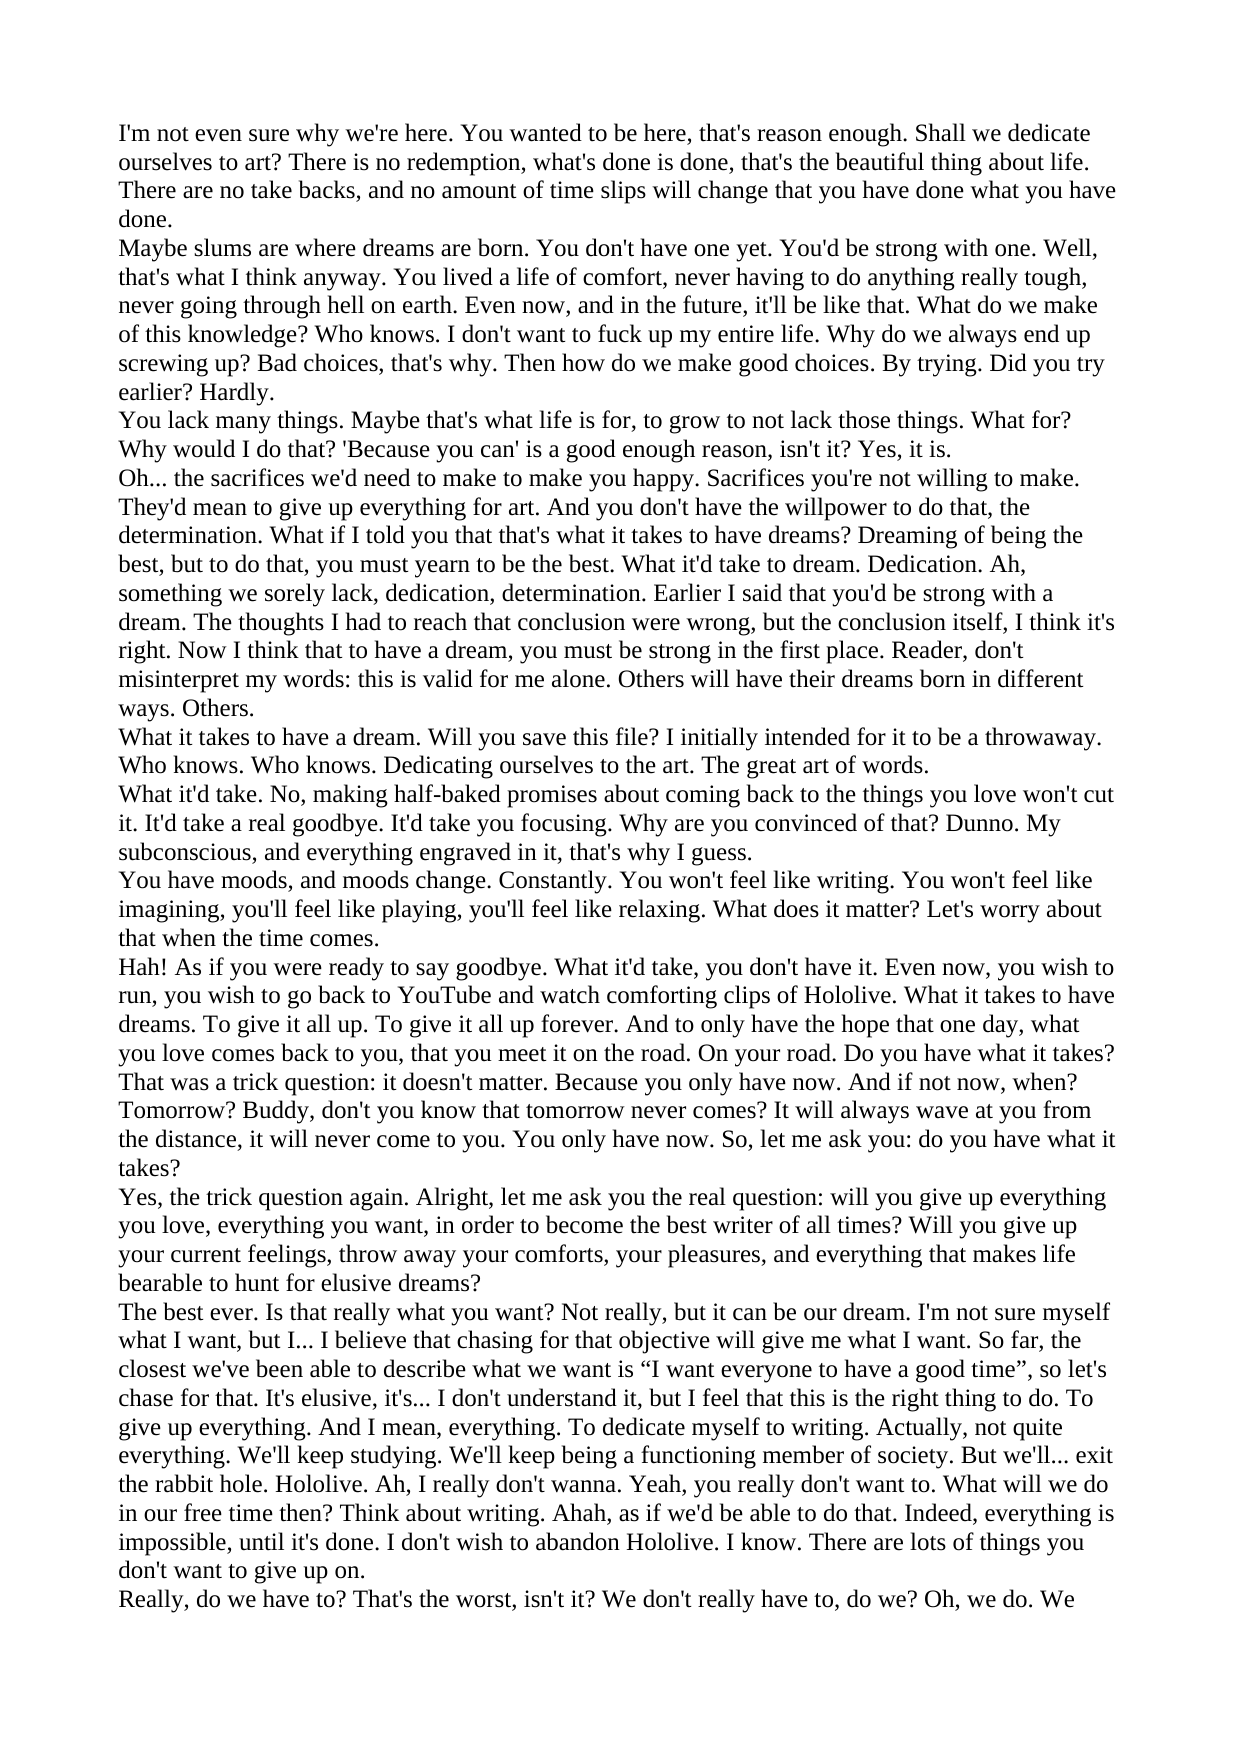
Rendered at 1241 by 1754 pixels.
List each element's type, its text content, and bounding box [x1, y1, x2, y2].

text You have moods, and moods change. Constantly. You won't feel like writing. You won't feel like imagining, you'll feel like playing, you'll feel like relaxing. What does it matter? Let's worry about that when the time comes. [118, 866, 1122, 952]
text I'm not even sure why we're here. You wanted to be here, that's reason enough. Shall we dedicate ourselves to art? There is no redemption, what's done is done, that's the beautiful thing about life. There are no take backs, and no amount of time slips will change that you have done what you have done. [118, 118, 1122, 233]
text Really, do we have to? That's the worst, isn't it? We don't really have to, do we? Oh, we do. We [118, 1584, 1122, 1613]
text Maybe slums are where dreams are born. You don't have one yet. You'd be strong with one. Well, that's what I think anyway. You lived a life of comfort, never having to do anything really tough, never going through hell on earth. Even now, and in the future, it'll be like that. What do we make of this knowledge? Who knows. I don't want to fuck up my entire life. Why do we always end up screwing up? Bad choices, that's why. Then how do we make good choices. By trying. Did you try earlier? Hardly. [118, 233, 1122, 406]
text Yes, the trick question again. Alright, let me ask you the real question: will you give up everything you love, everything you want, in order to become the best writer of all times? Will you give up your current feelings, throw away your comforts, your pleasures, and everything that makes life bearable to hunt for elusive dreams? [118, 1182, 1122, 1297]
text What it takes to have a dream. Will you save this file? I initially intended for it to be a throwaway. Who knows. Who knows. Dedicating ourselves to the art. The great art of words. [118, 722, 1122, 779]
text Oh... the sacrifices we'd need to make to make you happy. Sacrifices you're not willing to make. They'd mean to give up everything for art. And you don't have the willpower to do that, the determination. What if I told you that that's what it takes to have dreams? Dreaming of being the best, but to do that, you must yearn to be the best. What it'd take to dream. Dedication. Ah, something we sorely lack, dedication, determination. Earlier I said that you'd be strong with a dream. The thoughts I had to reach that conclusion were wrong, but the conclusion itself, I think it's right. Now I think that to have a dream, you must be strong in the first place. Reader, don't misinterpret my words: this is valid for me alone. Others will have their dreams born in different ways. Others. [118, 463, 1122, 722]
text The best ever. Is that really what you want? Not really, but it can be our dream. I'm not sure myself what I want, but I... I believe that chasing for that objective will give me what I want. So far, the closest we've been able to describe what we want is “I want everyone to have a good time”, so let's chase for that. It's elusive, it's... I don't understand it, but I feel that this is the right thing to do. To give up everything. And I mean, everything. To dedicate myself to writing. Actually, not quite everything. We'll keep studying. We'll keep being a functioning member of society. But we'll... exit the rabbit hole. Hololive. Ah, I really don't wanna. Yeah, you really don't want to. What will we do in our free time then? Think about writing. Ahah, as if we'd be able to do that. Indeed, everything is impossible, until it's done. I don't wish to abandon Hololive. I know. There are lots of things you don't want to give up on. [118, 1297, 1122, 1584]
text You lack many things. Maybe that's what life is for, to grow to not lack those things. What for? Why would I do that? 'Because you can' is a good enough reason, isn't it? Yes, it is. [118, 406, 1122, 463]
text Hah! As if you were ready to say goodbye. What it'd take, you don't have it. Even now, you wish to run, you wish to go back to YouTube and watch comforting clips of Hololive. What it takes to have dreams. To give it all up. To give it all up forever. And to only have the hope that one day, what you love comes back to you, that you meet it on the road. On your road. Do you have what it takes? That was a trick question: it doesn't matter. Because you only have now. And if not now, when? Tomorrow? Buddy, don't you know that tomorrow never comes? It will always wave at you from the distance, it will never come to you. You only have now. So, let me ask you: do you have what it takes? [118, 952, 1122, 1182]
text What it'd take. No, making half-baked promises about coming back to the things you love won't cut it. It'd take a real goodbye. It'd take you focusing. Why are you convinced of that? Dunno. My subconscious, and everything engraved in it, that's why I guess. [118, 779, 1122, 866]
